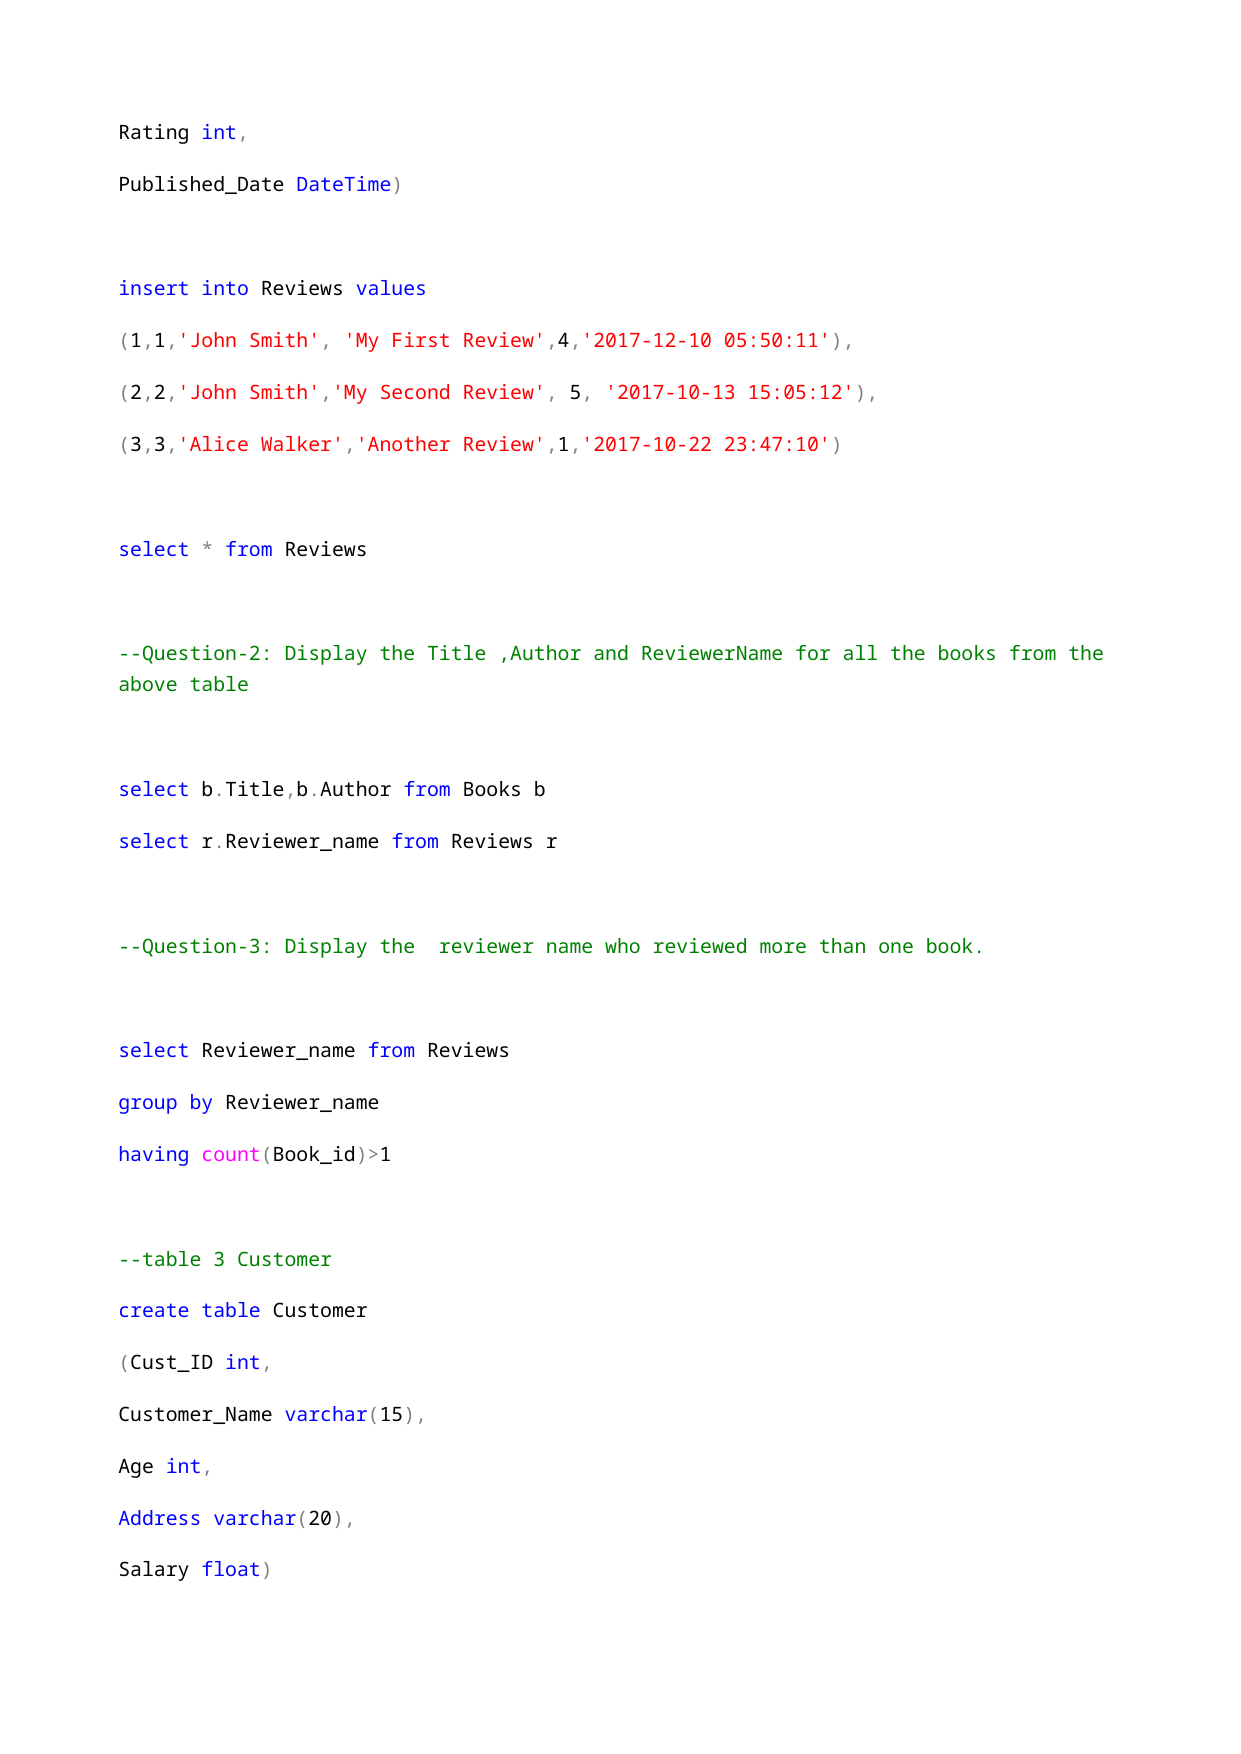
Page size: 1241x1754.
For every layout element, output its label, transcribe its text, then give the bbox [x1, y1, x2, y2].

text select b.Title,b.Author from Books b [118, 775, 1122, 802]
text --Question-2: Display the Title ,Author and ReviewerName for all the books from the above table [118, 639, 1122, 697]
text select r.Reviewer_name from Reviews r [118, 827, 1122, 854]
text select * from Reviews [118, 535, 1122, 562]
text Salary float) [118, 1556, 1122, 1583]
text create table Customer [118, 1297, 1122, 1324]
text Address varchar(20), [118, 1504, 1122, 1531]
text (1,1,'John Smith', 'My First Review',4,'2017-12-10 05:50:11'), [118, 326, 1122, 353]
text Published_Date DateTime) [118, 170, 1122, 197]
text Customer_Name varchar(15), [118, 1400, 1122, 1427]
text group by Reviewer_name [118, 1088, 1122, 1115]
text Age int, [118, 1452, 1122, 1479]
text (2,2,'John Smith','My Second Review', 5, '2017-10-13 15:05:12'), [118, 378, 1122, 405]
text --Question-3: Display the reviewer name who reviewed more than one book. [118, 932, 1122, 959]
text Rating int, [118, 118, 1122, 145]
text (3,3,'Alice Walker','Another Review',1,'2017-10-22 23:47:10') [118, 430, 1122, 457]
text having count(Book_id)>1 [118, 1140, 1122, 1167]
text (Cust_ID int, [118, 1348, 1122, 1376]
text insert into Reviews values [118, 275, 1122, 302]
text --table 3 Customer [118, 1245, 1122, 1272]
text select Reviewer_name from Reviews [118, 1037, 1122, 1064]
